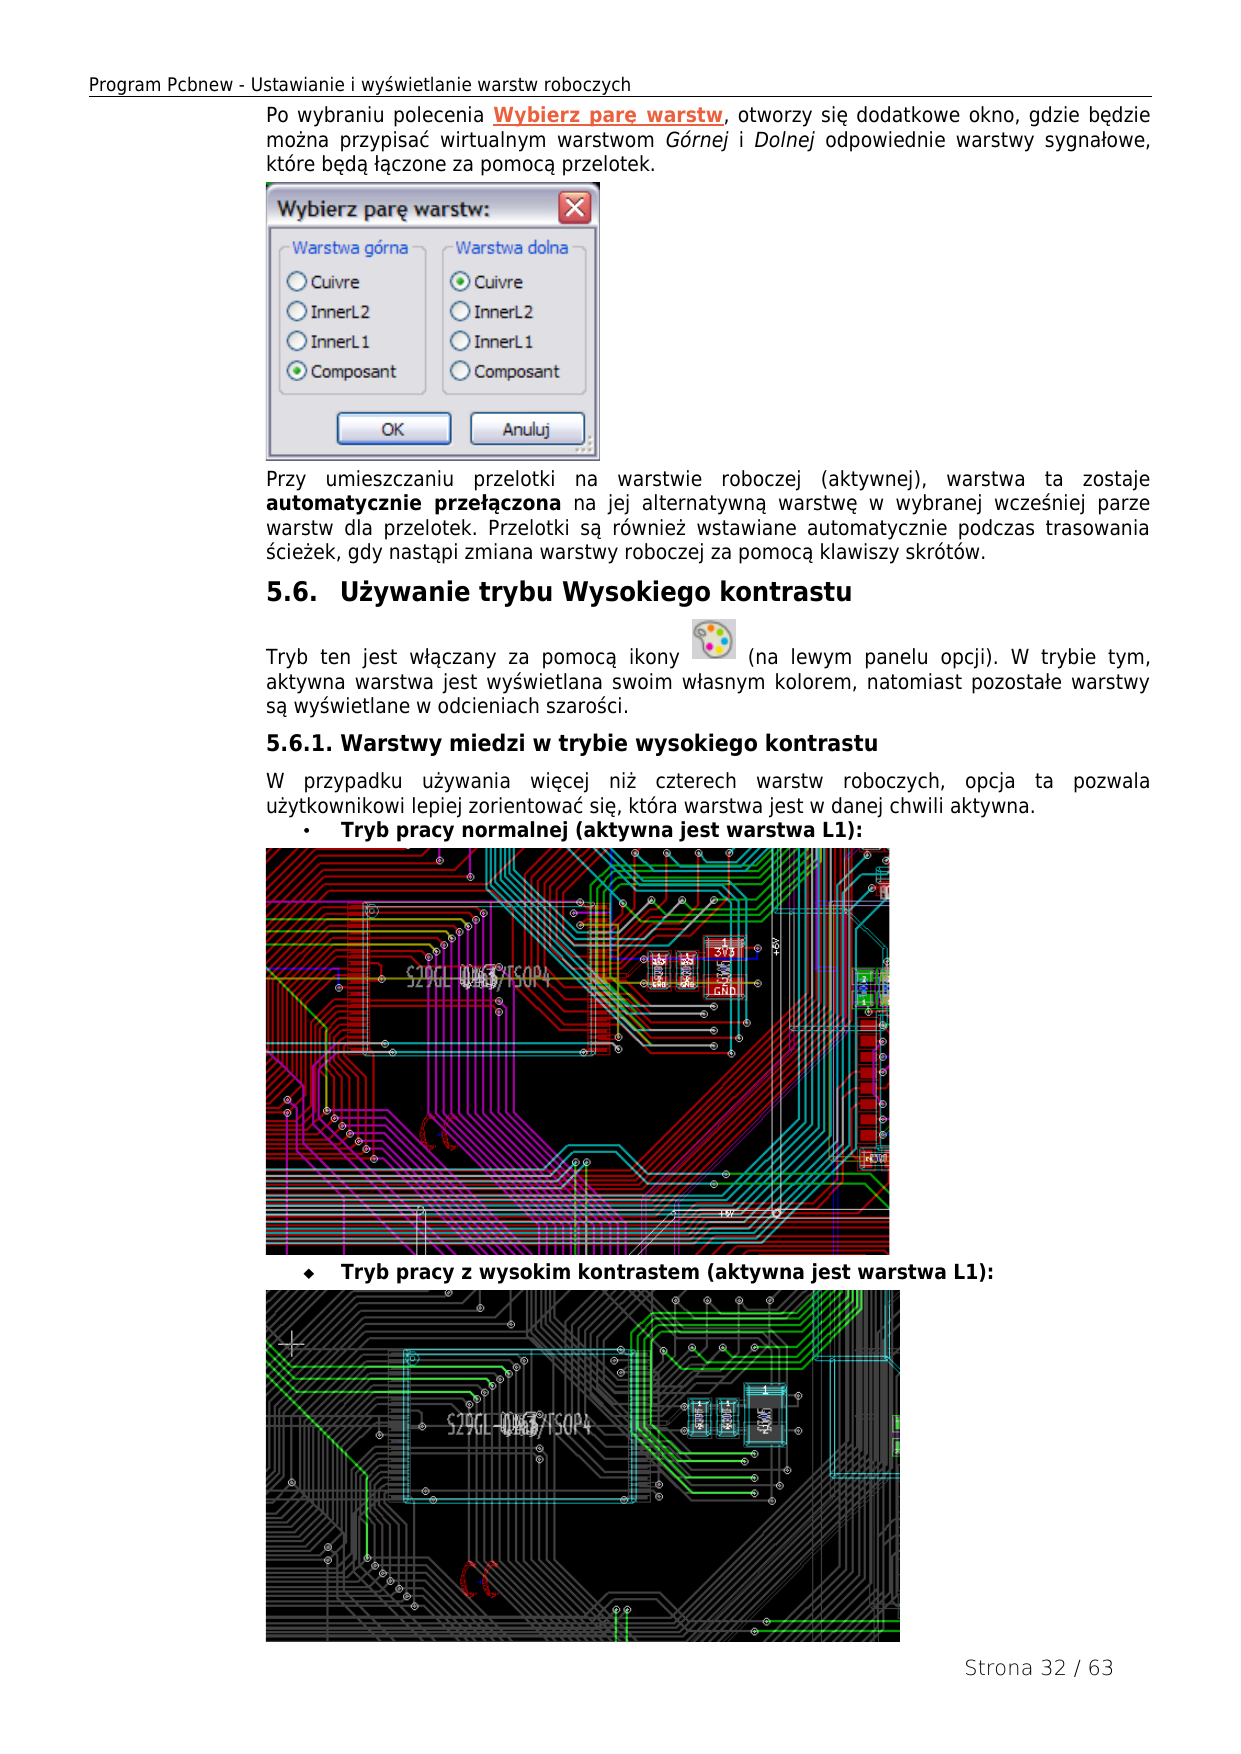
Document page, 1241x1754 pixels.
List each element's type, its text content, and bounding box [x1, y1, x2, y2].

list Tryb pracy normalnej (aktywna jest warstwa L1): [303, 818, 1152, 843]
text Tryb ten jest włączany za pomocą ikony (na lewym panelu opcji). W trybie tym, aktywna warstwa jest wyświetlana swoim własnym kolorem, natomiast pozostałe warstwy są wyświetlane w odcieniach szarości. [266, 614, 1152, 719]
text Przy umieszczaniu przelotki na warstwie roboczej (aktywnej), warstwa ta zostaje automatycznie przełączona na jej alternatywną warstwę w wybranej wcześniej parze warstw dla przelotek. Przelotki są również wstawiane automatycznie podczas trasowania ścieżek, gdy nastąpi zmiana warstwy roboczej za pomocą klawiszy skrótów. [266, 467, 1152, 565]
subtitle Warstwy miedzi w trybie wysokiego kontrastu [266, 730, 1152, 757]
text W przypadku używania więcej niż czterech warstw roboczych, opcja ta pozwala użytkownikowi lepiej zorientować się, która warstwa jest w danej chwili aktywna. [266, 769, 1152, 818]
subtitle Używanie trybu Wysokiego kontrastu [266, 576, 1152, 608]
picture [265, 848, 890, 1255]
text Po wybraniu polecenia Wybierz parę warstw, otworzy się dodatkowe okno, gdzie będzie można przypisać wirtualnym warstwom Górnej i Dolnej odpowiednie warstwy sygnałowe, które będą łączone za pomocą przelotek. [266, 103, 1152, 177]
list Tryb pracy z wysokim kontrastem (aktywna jest warstwa L1): [303, 1260, 1152, 1285]
picture [265, 182, 600, 461]
picture [265, 1290, 900, 1642]
